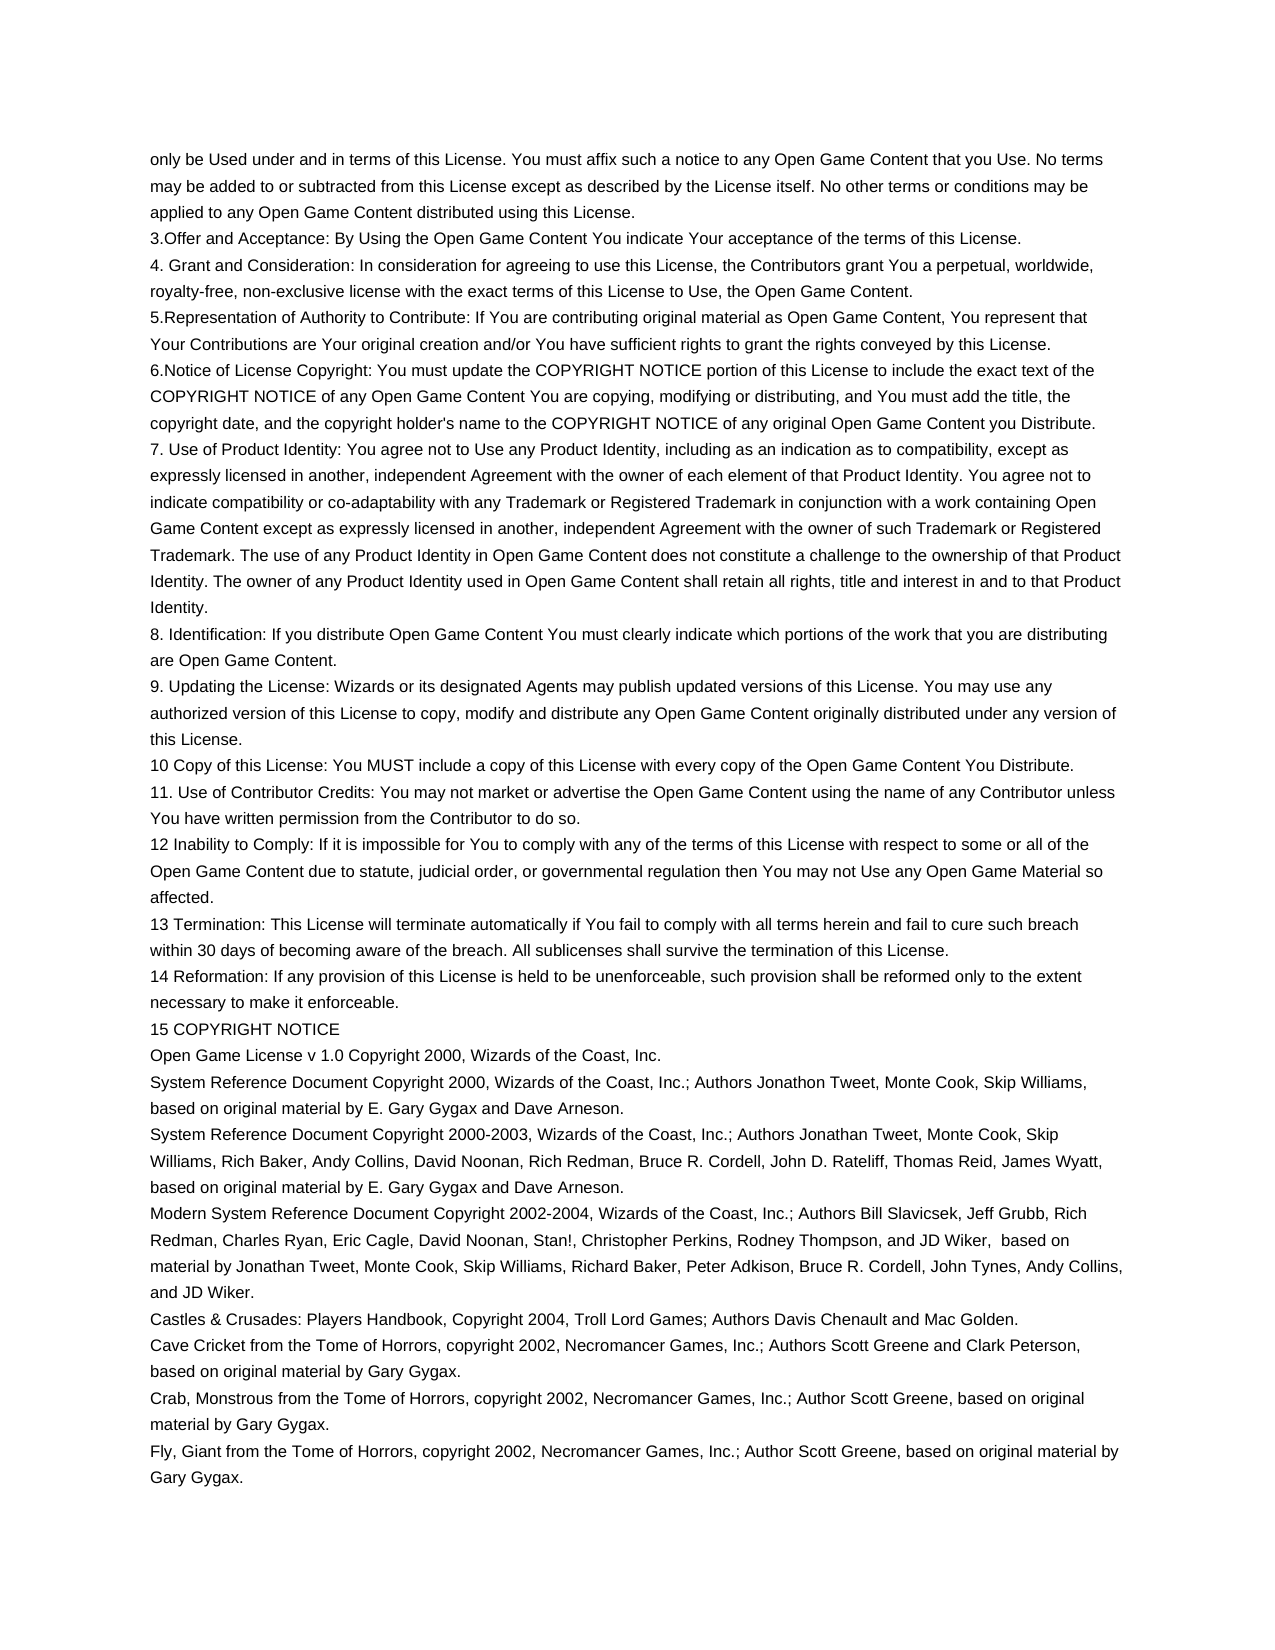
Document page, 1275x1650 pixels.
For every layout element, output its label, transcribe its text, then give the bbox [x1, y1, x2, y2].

text 13 Termination: This License will terminate automatically if You fail to comply with all terms herein and fail to cure such breach within 30 days of becoming aware of the breach. All sublicenses shall survive the termination of this License. [150, 914, 1125, 960]
text 15 COPYRIGHT NOTICE [150, 1020, 1125, 1039]
text 9. Updating the License: Wizards or its designated Agents may publish updated versions of this License. You may use any authorized version of this License to copy, modify and distribute any Open Game Content originally distributed under any version of this License. [150, 677, 1125, 749]
text Crab, Monstrous from the Tome of Horrors, copyright 2002, Necromancer Games, Inc.; Author Scott Greene, based on original material by Gary Gygax. [150, 1389, 1125, 1434]
text 5.Representation of Authority to Contribute: If You are contributing original material as Open Game Content, You represent that Your Contributions are Your original creation and/or You have sufficient rights to grant the rights conveyed by this License. [150, 308, 1125, 354]
text System Reference Document Copyright 2000-2003, Wizards of the Coast, Inc.; Authors Jonathan Tweet, Monte Cook, Skip Williams, Rich Baker, Andy Collins, David Noonan, Rich Redman, Bruce R. Cordell, John D. Rateliff, Thomas Reid, James Wyatt, based on original material by E. Gary Gygax and Dave Arneson. [150, 1125, 1125, 1197]
text Fly, Giant from the Tome of Horrors, copyright 2002, Necromancer Games, Inc.; Author Scott Greene, based on original material by Gary Gygax. [150, 1441, 1125, 1487]
text 7. Use of Product Identity: You agree not to Use any Product Identity, including as an indication as to compatibility, except as expressly licensed in another, independent Agreement with the owner of each element of that Product Identity. You agree not to indicate compatibility or co-adaptability with any Trademark or Registered Trademark in conjunction with a work containing Open Game Content except as expressly licensed in another, independent Agreement with the owner of such Trademark or Registered Trademark. The use of any Product Identity in Open Game Content does not constitute a challenge to the ownership of that Product Identity. The owner of any Product Identity used in Open Game Content shall retain all rights, title and interest in and to that Product Identity. [150, 440, 1125, 617]
text 8. Identification: If you distribute Open Game Content You must clearly indicate which portions of the work that you are distributing are Open Game Content. [150, 624, 1125, 670]
text 6.Notice of License Copyright: You must update the COPYRIGHT NOTICE portion of this License to include the exact text of the COPYRIGHT NOTICE of any Open Game Content You are copying, modifying or distributing, and You must add the title, the copyright date, and the copyright holder's name to the COPYRIGHT NOTICE of any original Open Game Content you Distribute. [150, 361, 1125, 433]
text 3.Offer and Acceptance: By Using the Open Game Content You indicate Your acceptance of the terms of this License. [150, 229, 1125, 248]
text 4. Grant and Consideration: In consideration for agreeing to use this License, the Contributors grant You a perpetual, worldwide, royalty-free, non-exclusive license with the exact terms of this License to Use, the Open Game Content. [150, 255, 1125, 301]
text 10 Copy of this License: You MUST include a copy of this License with every copy of the Open Game Content You Distribute. [150, 756, 1125, 775]
text 11. Use of Contributor Credits: You may not market or advertise the Open Game Content using the name of any Contributor unless You have written permission from the Contributor to do so. [150, 782, 1125, 828]
text Open Game License v 1.0 Copyright 2000, Wizards of the Coast, Inc. [150, 1046, 1125, 1065]
text only be Used under and in terms of this License. You must affix such a notice to any Open Game Content that you Use. No terms may be added to or subtracted from this License except as described by the License itself. No other terms or conditions may be applied to any Open Game Content distributed using this License. [150, 150, 1125, 222]
text Cave Cricket from the Tome of Horrors, copyright 2002, Necromancer Games, Inc.; Authors Scott Greene and Clark Peterson, based on original material by Gary Gygax. [150, 1336, 1125, 1381]
text Castles & Crusades: Players Handbook, Copyright 2004, Troll Lord Games; Authors Davis Chenault and Mac Golden. [150, 1309, 1125, 1329]
text System Reference Document Copyright 2000, Wizards of the Coast, Inc.; Authors Jonathon Tweet, Monte Cook, Skip Williams, based on original material by E. Gary Gygax and Dave Arneson. [150, 1072, 1125, 1118]
text 12 Inability to Comply: If it is impossible for You to comply with any of the terms of this License with respect to some or all of the Open Game Content due to statute, judicial order, or governmental regulation then You may not Use any Open Game Material so affected. [150, 835, 1125, 907]
text 14 Reformation: If any provision of this License is held to be unenforceable, such provision shall be reformed only to the extent necessary to make it enforceable. [150, 967, 1125, 1012]
text Modern System Reference Document Copyright 2002-2004, Wizards of the Coast, Inc.; Authors Bill Slavicsek, Jeff Grubb, Rich Redman, Charles Ryan, Eric Cagle, David Noonan, Stan!, Christopher Perkins, Rodney Thompson, and JD Wiker, based on material by Jonathan Tweet, Monte Cook, Skip Williams, Richard Baker, Peter Adkison, Bruce R. Cordell, John Tynes, Andy Collins, and JD Wiker. [150, 1204, 1125, 1302]
